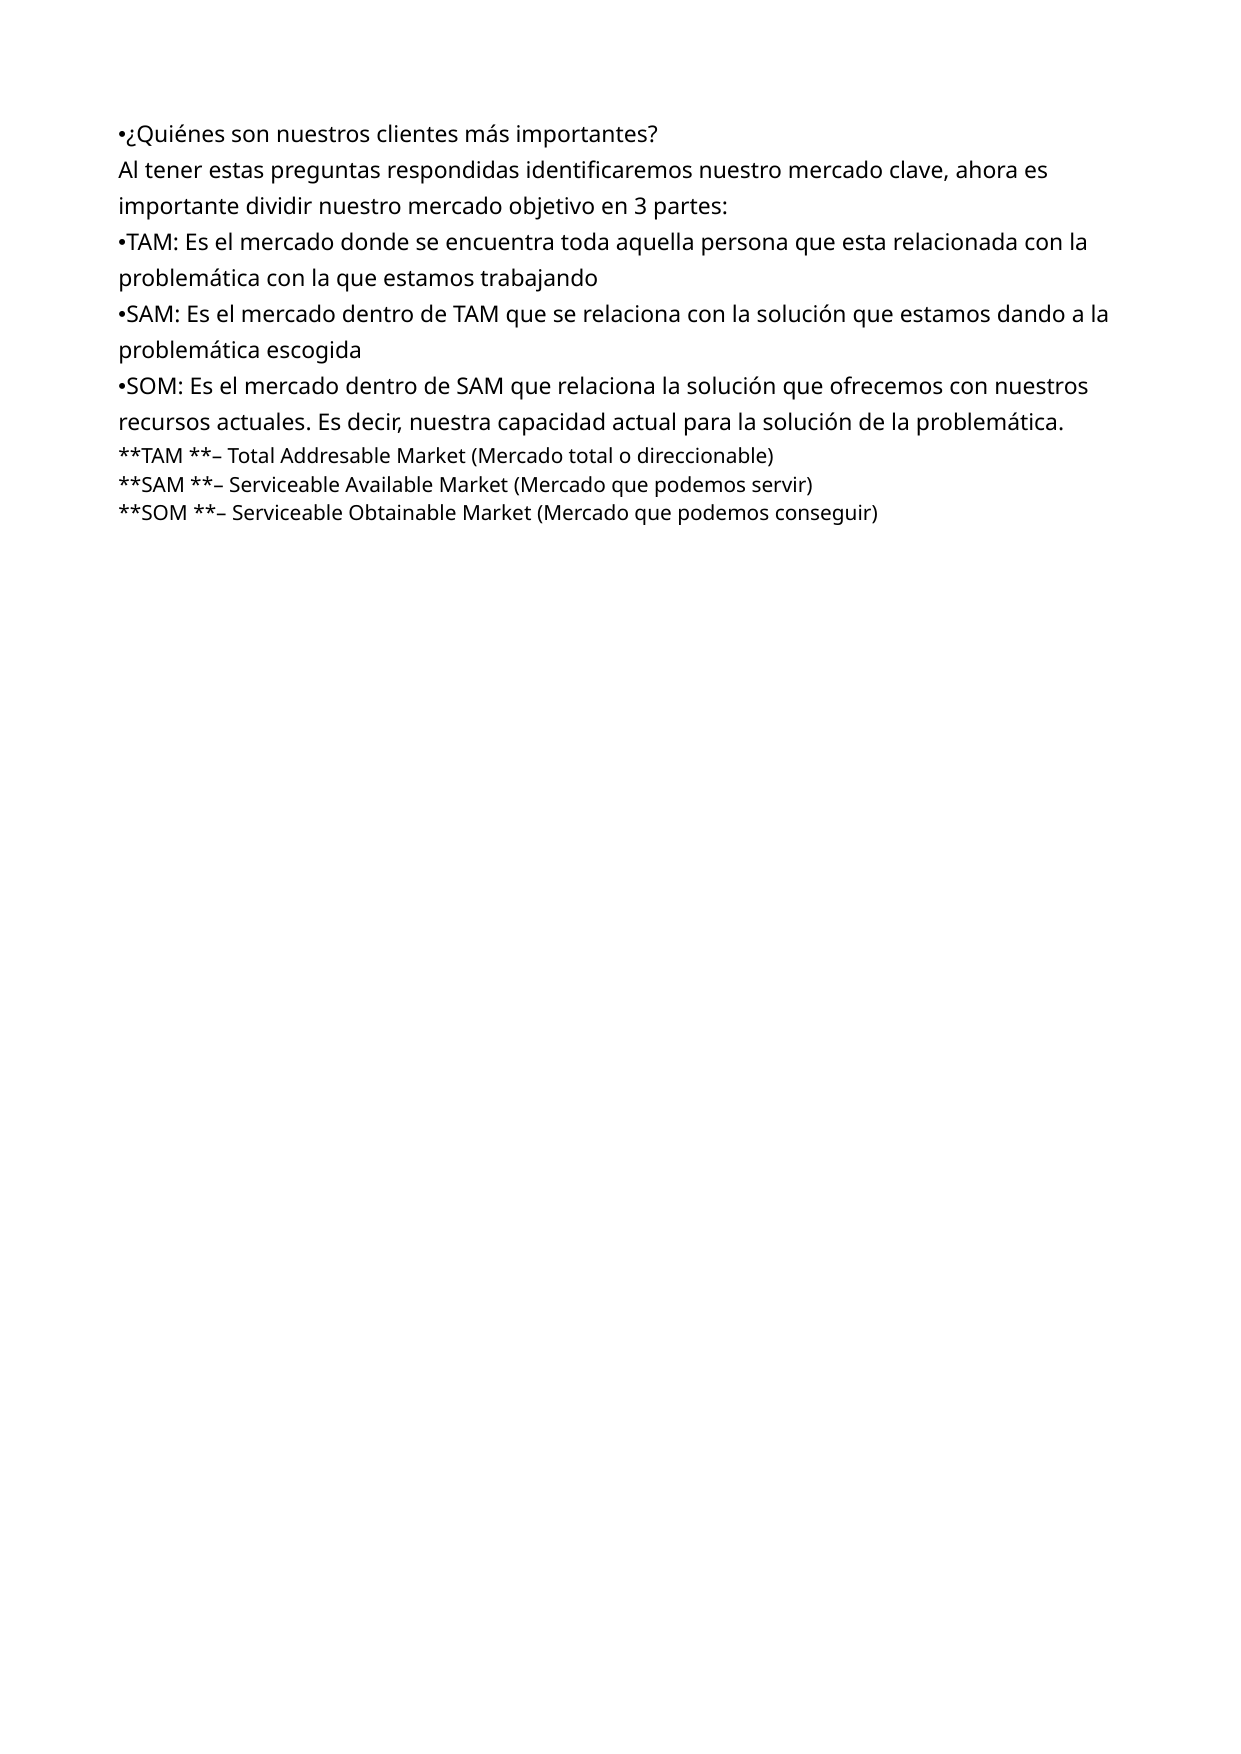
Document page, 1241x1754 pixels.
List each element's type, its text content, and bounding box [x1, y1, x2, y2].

list TAM: Es el mercado donde se encuentra toda aquella persona que esta relacionada con la problemática con la que estamos trabajando [118, 226, 1122, 293]
text **TAM **– Total Addresable Market (Mercado total o direccionable) **SAM **– Serviceable Available Market (Mercado que podemos servir) **SOM **– Serviceable Obtainable Market (Mercado que podemos conseguir) [118, 442, 1122, 527]
list SOM: Es el mercado dentro de SAM que relaciona la solución que ofrecemos con nuestros recursos actuales. Es decir, nuestra capacidad actual para la solución de la problemática. [118, 370, 1122, 437]
list ¿Quiénes son nuestros clientes más importantes? Al tener estas preguntas respondidas identificaremos nuestro mercado clave, ahora es importante dividir nuestro mercado objetivo en 3 partes: [118, 118, 1122, 221]
list SAM: Es el mercado dentro de TAM que se relaciona con la solución que estamos dando a la problemática escogida [118, 298, 1122, 365]
